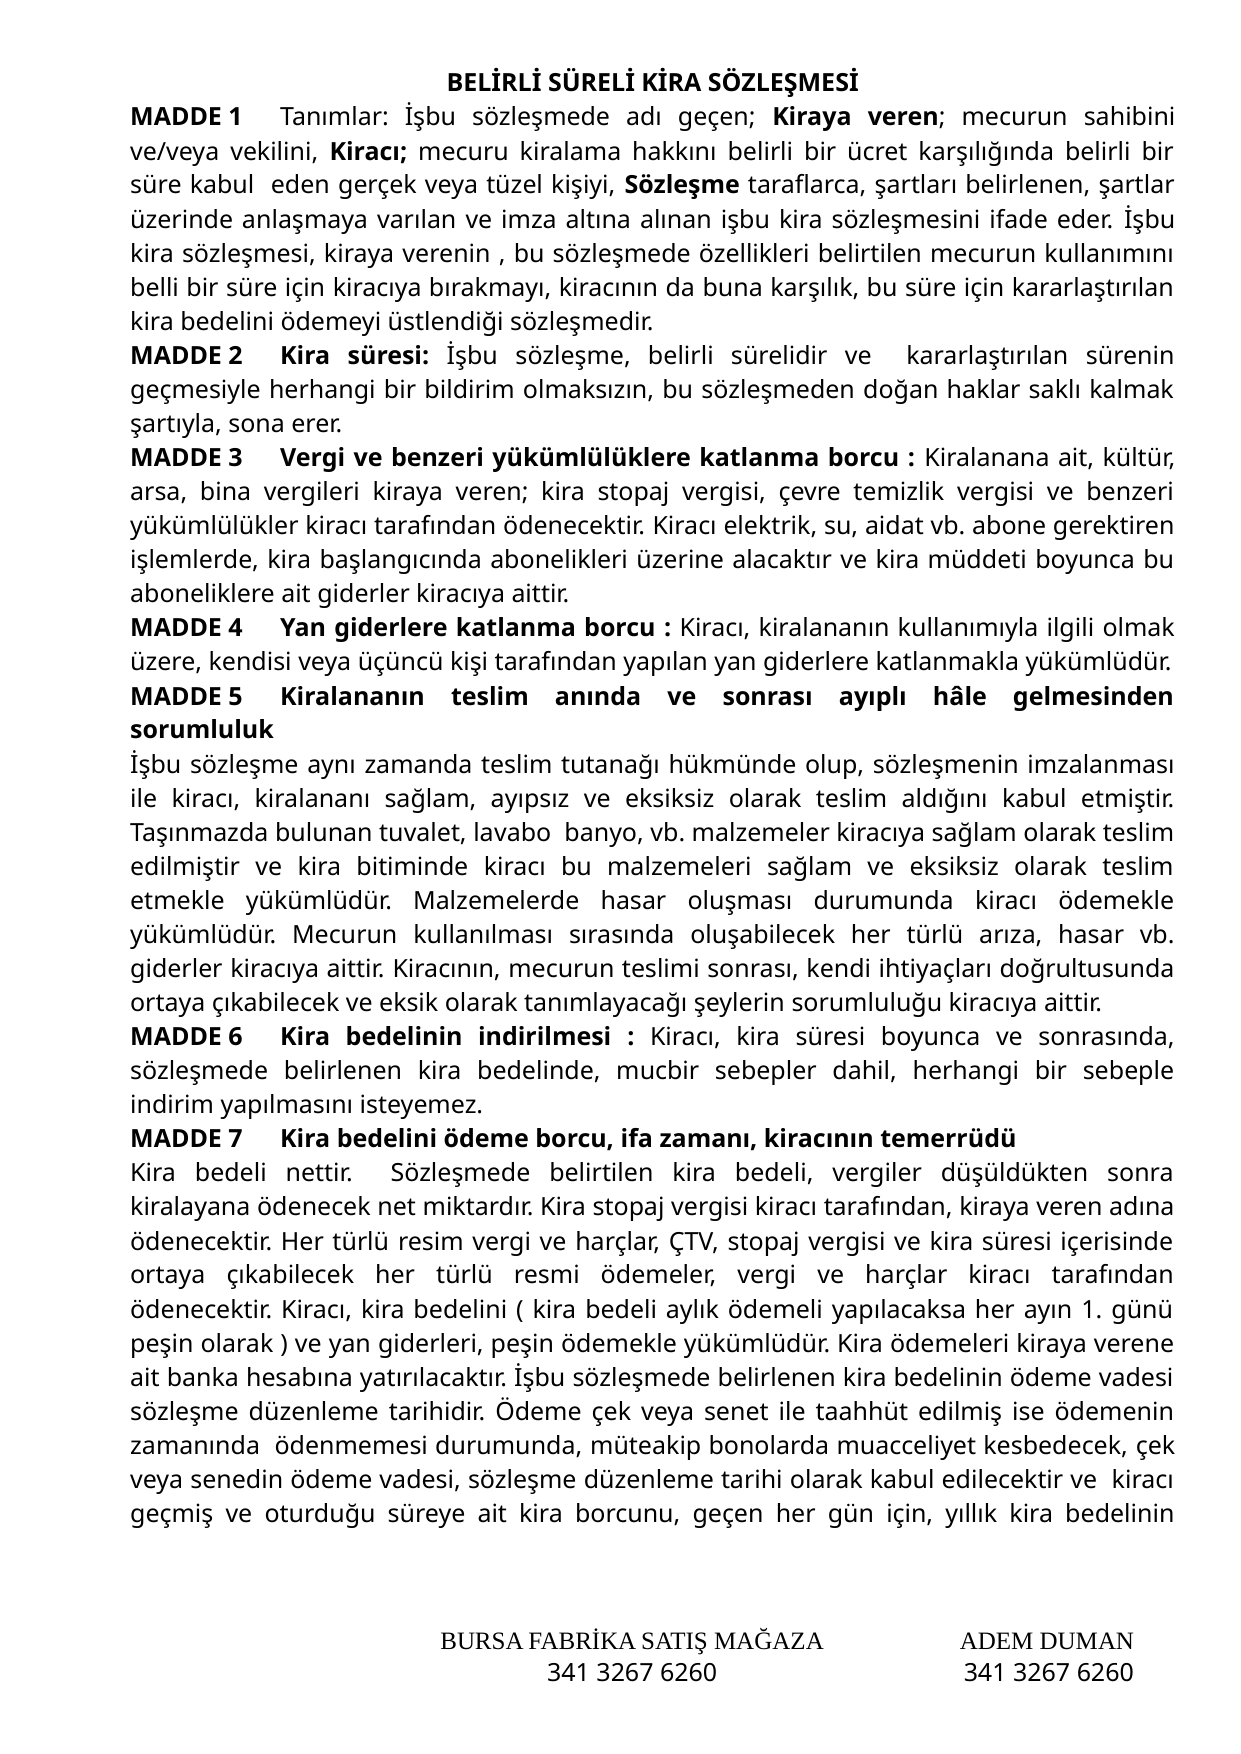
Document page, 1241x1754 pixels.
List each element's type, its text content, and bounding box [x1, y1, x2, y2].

text MADDE 1 Tanımlar: İşbu sözleşmede adı geçen; Kiraya veren; mecurun sahibini ve/veya vekilini, Kiracı; mecuru kiralama hakkını belirli bir ücret karşılığında belirli bir süre kabul eden gerçek veya tüzel kişiyi, Sözleşme taraflarca, şartları belirlenen, şartlar üzerinde anlaşmaya varılan ve imza altına alınan işbu kira sözleşmesini ifade eder. İşbu kira sözleşmesi, kiraya verenin , bu sözleşmede özellikleri belirtilen mecurun kullanımını belli bir süre için kiracıya bırakmayı, kiracının da buna karşılık, bu süre için kararlaştırılan kira bedelini ödemeyi üstlendiği sözleşmedir. [130, 99, 1175, 337]
text MADDE 7 Kira bedelini ödeme borcu, ifa zamanı, kiracının temerrüdü [130, 1121, 1175, 1155]
text BELİRLİ SÜRELİ KİRA SÖZLEŞMESİ [130, 65, 1175, 99]
list Kira bedeli nettir. Sözleşmede belirtilen kira bedeli, vergiler düşüldükten sonra kiralayana ödenecek net miktardır. Kira stopaj vergisi kiracı tarafından, kiraya veren adına ödenecektir. Her türlü resim vergi ve harçlar, ÇTV, stopaj vergisi ve kira süresi içerisinde ortaya çıkabilecek her türlü resmi ödemeler, vergi ve harçlar kiracı tarafından ödenecektir. Kiracı, kira bedelini ( kira bedeli aylık ödemeli yapılacaksa her ayın 1. günü peşin olarak ) ve yan giderleri, peşin ödemekle yükümlüdür. Kira ödemeleri kiraya verene ait banka hesabına yatırılacaktır. İşbu sözleşmede belirlenen kira bedelinin ödeme vadesi sözleşme düzenleme tarihidir. Ödeme çek veya senet ile taahhüt edilmiş ise ödemenin zamanında ödenmemesi durumunda, müteakip bonolarda muacceliyet kesbedecek, çek veya senedin ödeme vadesi, sözleşme düzenleme tarihi olarak kabul edilecektir ve kiracı geçmiş ve oturduğu süreye ait kira borcunu, geçen her gün için, yıllık kira bedelinin [130, 1155, 1175, 1530]
text MADDE 5 Kiralananın teslim anında ve sonrası ayıplı hâle gelmesinden sorumluluk [130, 678, 1175, 746]
text MADDE 4 Yan giderlere katlanma borcu : Kiracı, kiralananın kullanımıyla ilgili olmak üzere, kendisi veya üçüncü kişi tarafından yapılan yan giderlere katlanmakla yükümlüdür. [130, 610, 1175, 678]
text MADDE 6 Kira bedelinin indirilmesi : Kiracı, kira süresi boyunca ve sonrasında, sözleşmede belirlenen kira bedelinde, mucbir sebepler dahil, herhangi bir sebeple indirim yapılmasını isteyemez. [130, 1019, 1175, 1121]
list İşbu sözleşme aynı zamanda teslim tutanağı hükmünde olup, sözleşmenin imzalanması ile kiracı, kiralananı sağlam, ayıpsız ve eksiksiz olarak teslim aldığını kabul etmiştir. Taşınmazda bulunan tuvalet, lavabo banyo, vb. malzemeler kiracıya sağlam olarak teslim edilmiştir ve kira bitiminde kiracı bu malzemeleri sağlam ve eksiksiz olarak teslim etmekle yükümlüdür. Malzemelerde hasar oluşması durumunda kiracı ödemekle yükümlüdür. Mecurun kullanılması sırasında oluşabilecek her türlü arıza, hasar vb. giderler kiracıya aittir. Kiracının, mecurun teslimi sonrası, kendi ihtiyaçları doğrultusunda ortaya çıkabilecek ve eksik olarak tanımlayacağı şeylerin sorumluluğu kiracıya aittir. [130, 746, 1175, 1019]
text MADDE 3 Vergi ve benzeri yükümlülüklere katlanma borcu : Kiralanana ait, kültür, arsa, bina vergileri kiraya veren; kira stopaj vergisi, çevre temizlik vergisi ve benzeri yükümlülükler kiracı tarafından ödenecektir. Kiracı elektrik, su, aidat vb. abone gerektiren işlemlerde, kira başlangıcında abonelikleri üzerine alacaktır ve kira müddeti boyunca bu aboneliklere ait giderler kiracıya aittir. [130, 440, 1175, 610]
text MADDE 2 Kira süresi: İşbu sözleşme, belirli sürelidir ve kararlaştırılan sürenin geçmesiyle herhangi bir bildirim olmaksızın, bu sözleşmeden doğan haklar saklı kalmak şartıyla, sona erer. [130, 337, 1175, 440]
